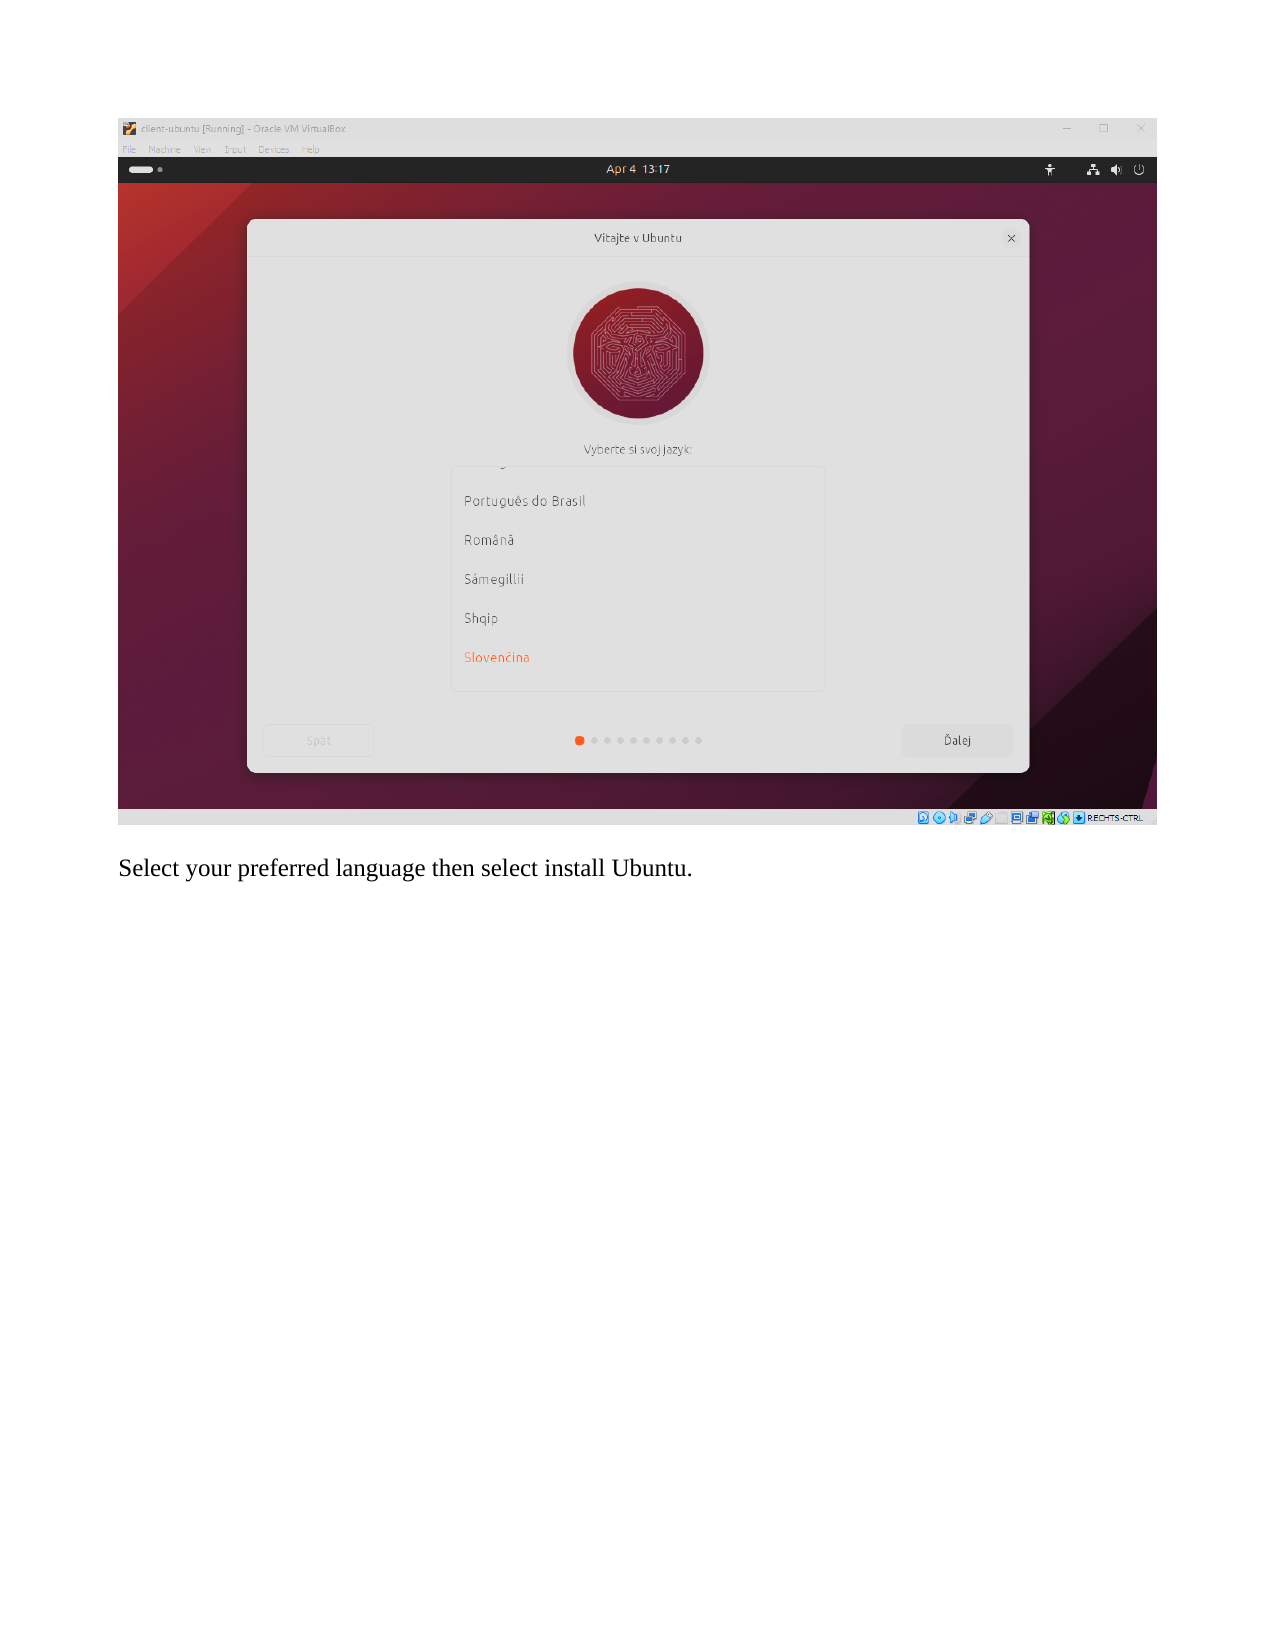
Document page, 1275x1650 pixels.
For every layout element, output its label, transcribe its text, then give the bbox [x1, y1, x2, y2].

text Select your preferred language then select install Ubuntu. [118, 853, 1157, 881]
picture [118, 118, 1157, 825]
